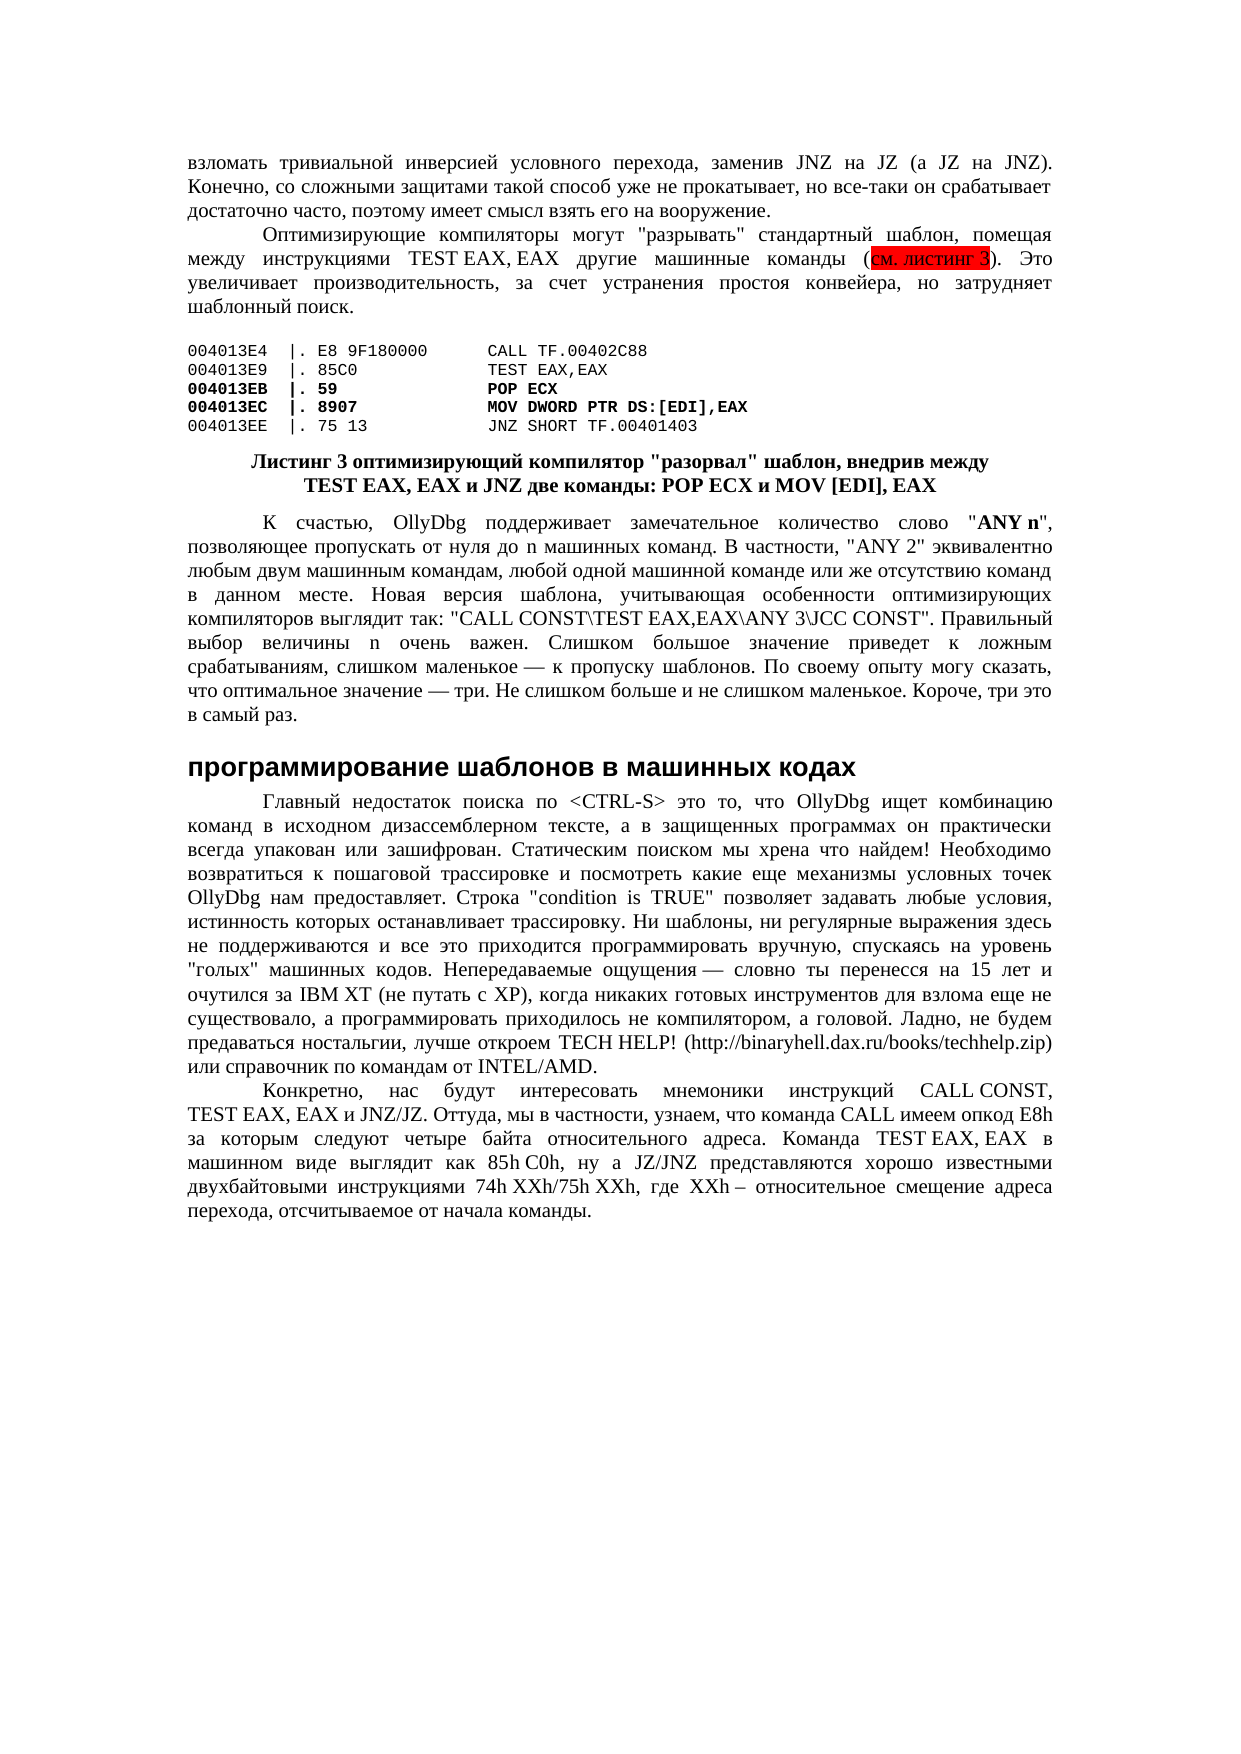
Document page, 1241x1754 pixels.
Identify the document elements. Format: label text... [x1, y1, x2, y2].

text 004013E9 |. 85C0 TEST EAX,EAX [187, 361, 1053, 380]
text Листинг 3 оптимизирующий компилятор "разорвал" шаблон, внедрив между TEST EAX, EAX и JNZ две команды: POP ECX и MOV [EDI], EAX [187, 449, 1053, 497]
text Главный недостаток поиска по <CTRL-S> это то, что OllyDbg ищет комбинацию команд в исходном дизассемблерном тексте, а в защищенных программах он практически всегда упакован или зашифрован. Статическим поиском мы хрена что найдем! Необходимо возвратиться к пошаговой трассировке и посмотреть какие еще механизмы условных точек OllyDbg нам предоставляет. Строка "condition is TRUE" позволяет задавать любые условия, истинность которых останавливает трассировку. Ни шаблоны, ни регулярные выражения здесь не поддерживаются и все это приходится программировать вручную, спускаясь на уровень "голых" машинных кодов. Непередаваемые ощущения — словно ты перенесся на 15 лет и очутился за IBM XT (не путать с XP), когда никаких готовых инструментов для взлома еще не существовало, а программировать приходилось не компилятором, а головой. Ладно, не будем предаваться ностальгии, лучше откроем TECH HELP! (http://binaryhell.dax.ru/books/techhelp.zip) или справочник по командам от INTEL/AMD. [187, 789, 1053, 1078]
text Оптимизирующие компиляторы могут "разрывать" стандартный шаблон, помещая между инструкциями TEST EAX, EAX другие машинные команды (см. листинг 3). Это увеличивает производительность, за счет устранения простоя конвейера, но затрудняет шаблонный поиск. [187, 222, 1053, 318]
text К счастью, OllyDbg поддерживает замечательное количество слово "ANY n", позволяющее пропускать от нуля до n машинных команд. В частности, "ANY 2" эквивалентно любым двум машинным командам, любой одной машинной команде или же отсутствию команд в данном месте. Новая версия шаблона, учитывающая особенности оптимизирующих компиляторов выглядит так: "CALL CONST\TEST EAX,EAX\ANY 3\JCC CONST". Правильный выбор величины n очень важен. Слишком большое значение приведет к ложным срабатываниям, слишком маленькое — к пропуску шаблонов. По своему опыту могу сказать, что оптимальное значение — три. Не слишком больше и не слишком маленькое. Короче, три это в самый раз. [187, 510, 1053, 726]
text 004013EC |. 8907 MOV DWORD PTR DS:[EDI],EAX [187, 399, 1053, 418]
text Конкретно, нас будут интересовать мнемоники инструкций CALL CONST, TEST EAX, EAX и JNZ/JZ. Оттуда, мы в частности, узнаем, что команда CALL имеем опкод E8h за которым следуют четыре байта относительного адреса. Команда TEST EAX, EAX в машинном виде выглядит как 85h С0h, ну а JZ/JNZ представляются хорошо известными двухбайтовыми инструкциями 74h XXh/75h XXh, где XXh – относительное смещение адреса перехода, отсчитываемое от начала команды. [187, 1078, 1053, 1222]
text 004013EB |. 59 POP ECX [187, 380, 1053, 399]
subtitle программирование шаблонов в машинных кодах [187, 751, 1053, 783]
text взломать тривиальной инверсией условного перехода, заменив JNZ на JZ (а JZ на JNZ). Конечно, со сложными защитами такой способ уже не прокатывает, но все-таки он срабатывает достаточно часто, поэтому имеет смысл взять его на вооружение. [187, 150, 1053, 222]
text 004013E4 |. E8 9F180000 CALL TF.00402C88 [187, 342, 1053, 361]
text 004013EE |. 75 13 JNZ SHORT TF.00401403 [187, 418, 1053, 437]
